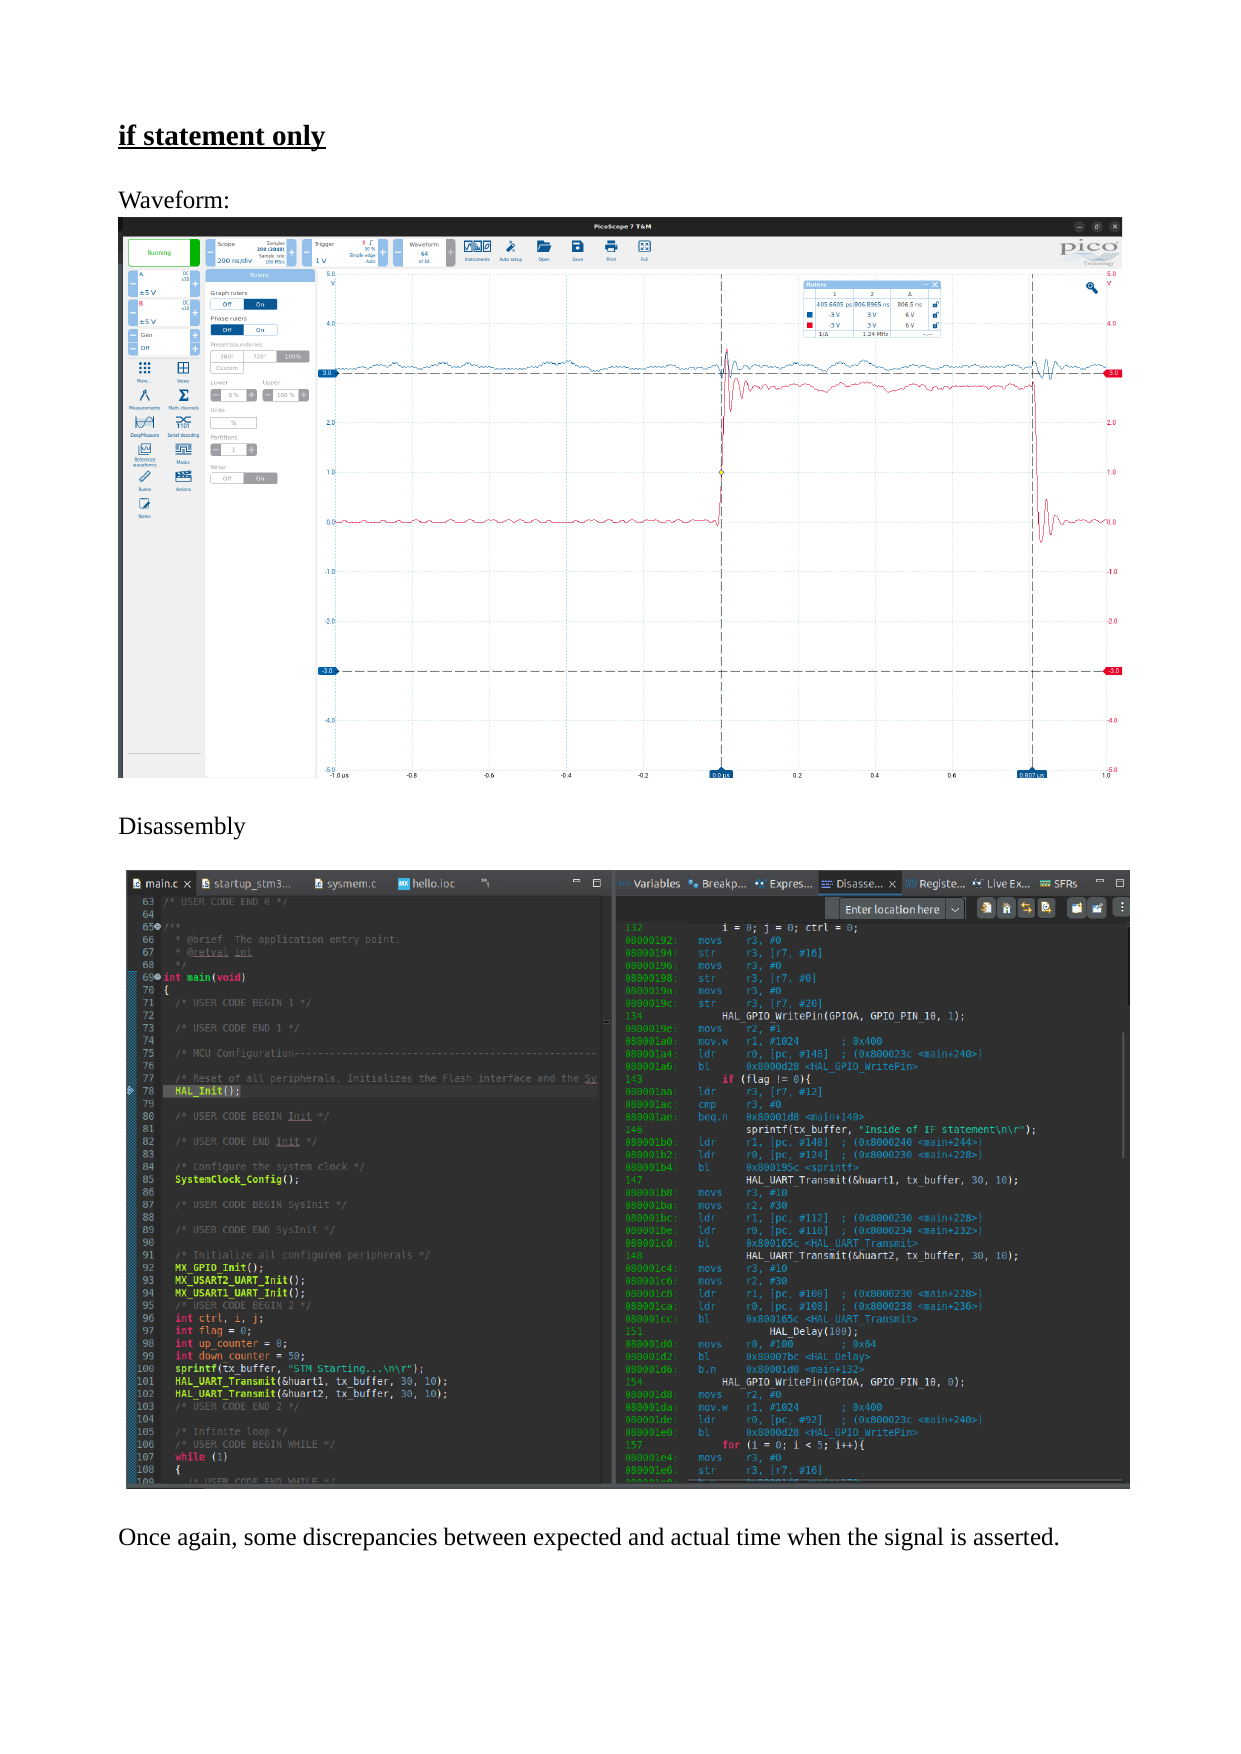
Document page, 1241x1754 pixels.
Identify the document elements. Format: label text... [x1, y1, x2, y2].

text if statement only [118, 118, 1122, 152]
text Waveform: [118, 185, 1122, 214]
text Disassembly [118, 811, 1122, 840]
picture [126, 870, 1130, 1489]
picture [118, 217, 1123, 778]
text Once again, some discrepancies between expected and actual time when the signal is asserted. [118, 1522, 1122, 1551]
